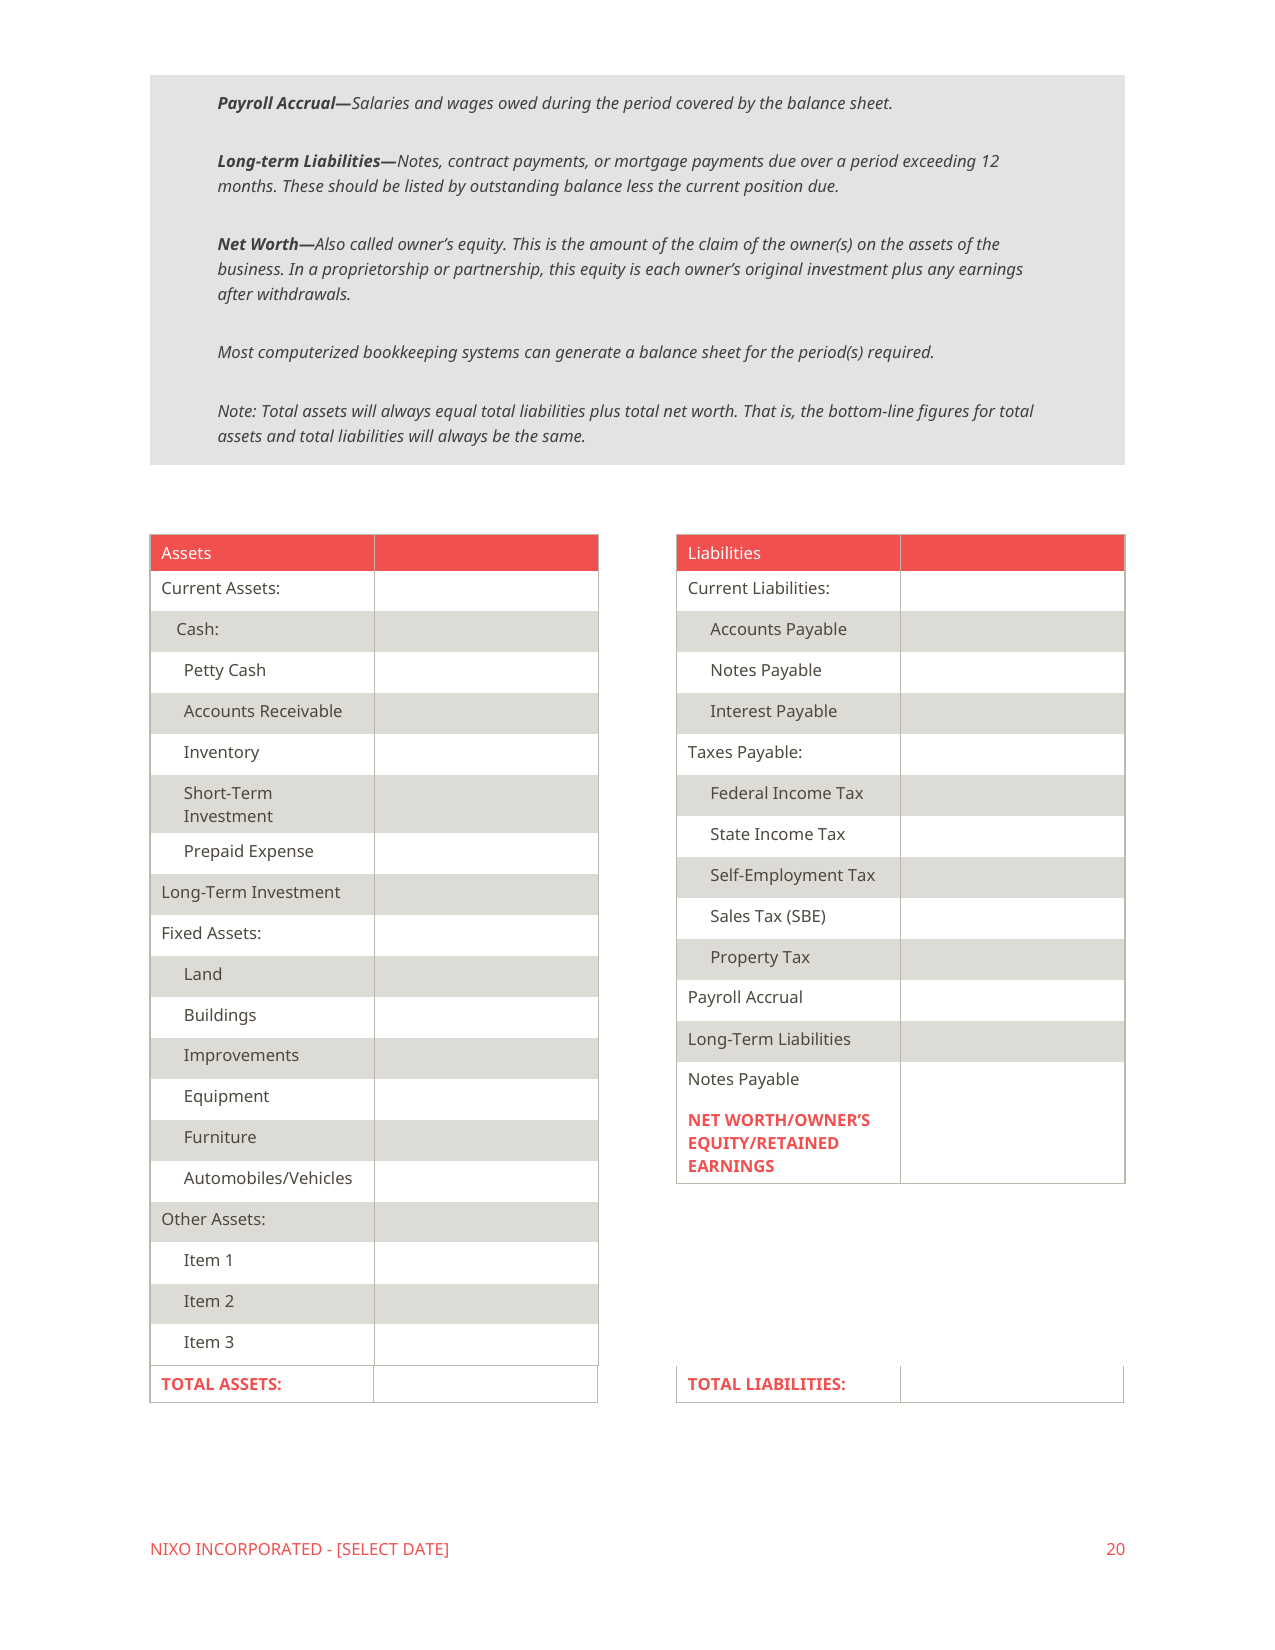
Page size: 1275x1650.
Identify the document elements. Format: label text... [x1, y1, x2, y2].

table_cell Item 3 [151, 1324, 374, 1365]
table_cell [901, 1103, 1124, 1183]
table_cell [901, 1021, 1124, 1062]
table_cell Inventory [151, 734, 374, 775]
table_cell [375, 833, 598, 874]
table_cell [676, 1366, 1125, 1434]
table_cell [375, 1284, 598, 1324]
table_cell [375, 653, 598, 693]
table_cell State Income Tax [677, 816, 900, 857]
table_cell Automobiles/Vehicles [151, 1161, 374, 1202]
table_cell [375, 997, 598, 1038]
table_cell Property Tax [677, 939, 900, 980]
table_cell Item 1 [151, 1243, 374, 1283]
table_cell [375, 734, 598, 775]
table_cell [901, 693, 1124, 734]
table_cell Long-Term Liabilities [677, 1021, 900, 1062]
table_cell Improvements [151, 1038, 374, 1079]
table_header Total Assets: [151, 1366, 373, 1402]
table_cell [375, 571, 598, 611]
table_cell Interest Payable [677, 693, 900, 734]
table_cell Land [151, 956, 374, 997]
table_cell [901, 1062, 1124, 1103]
table_cell [599, 1366, 676, 1434]
table_cell [375, 1038, 598, 1079]
table_header [676, 1184, 1125, 1366]
table_cell [375, 775, 598, 833]
table_cell [375, 1243, 598, 1283]
table_cell [375, 1202, 598, 1242]
table_cell Item 2 [151, 1284, 374, 1324]
table_cell [375, 1324, 598, 1365]
table_cell [901, 939, 1124, 980]
table_cell [901, 653, 1124, 693]
table_header [374, 1366, 597, 1402]
table_cell Cash: [151, 611, 374, 652]
table_cell Payroll Accrual [677, 980, 900, 1021]
table_header [901, 1366, 1123, 1402]
table_cell [901, 898, 1124, 939]
table_cell [901, 611, 1124, 652]
table_cell Current Liabilities: [677, 571, 900, 611]
table_cell Taxes Payable: [677, 734, 900, 775]
table_cell [901, 980, 1124, 1021]
table_cell Federal Income Tax [677, 775, 900, 816]
table_cell [375, 693, 598, 734]
table_header Assets [151, 535, 374, 571]
table_cell Notes Payable [677, 653, 900, 693]
table_header [599, 534, 676, 1366]
table_cell [375, 611, 598, 652]
table_header Total Liabilities: [677, 1366, 900, 1402]
table_cell [375, 956, 598, 997]
table_cell Buildings [151, 997, 374, 1038]
table_cell Notes Payable [677, 1062, 900, 1103]
table_cell Net Worth/Owner’s Equity/Retained Earnings [677, 1103, 900, 1183]
table_cell Short-Term Investment [151, 775, 374, 833]
table_header Liabilities [677, 535, 900, 571]
table_cell Prepaid Expense [151, 833, 374, 874]
table_cell Other Assets: [151, 1202, 374, 1242]
table_cell [375, 1161, 598, 1202]
table_header Payroll Accrual—Salaries and wages owed during the period covered by the balance sheet. Long-term Liabilities—Notes, contract payments, or mortgage payments due over a period exceeding 12 months. These should be listed by outstanding balance less the current position due. Net Worth—Also called owner’s equity. This is the amount of the claim of the owner(s) on the assets of the business. In a proprietorship or partnership, this equity is each owner’s original investment plus any earnings after withdrawals. Most computerized bookkeeping systems can generate a balance sheet for the period(s) required. Note: Total assets will always equal total liabilities plus total net worth. That is, the bottom-line figures for total assets and total liabilities will always be the same. [217, 75, 1125, 465]
table_cell Fixed Assets: [151, 915, 374, 956]
table_cell Furniture [151, 1120, 374, 1161]
table_cell Sales Tax (SBE) [677, 898, 900, 939]
table_cell [901, 816, 1124, 857]
table_cell [375, 1120, 598, 1161]
table_cell [375, 1079, 598, 1120]
table_cell [901, 775, 1124, 816]
table_cell Equipment [151, 1079, 374, 1120]
table_cell Accounts Payable [677, 611, 900, 652]
table_cell Current Assets: [151, 571, 374, 611]
table_cell [375, 874, 598, 915]
table_cell [901, 734, 1124, 775]
table_header [150, 75, 217, 465]
table_cell [375, 915, 598, 956]
table_cell Self-Employment Tax [677, 857, 900, 898]
table_cell [150, 1403, 598, 1434]
table_cell Long-Term Investment [151, 874, 374, 915]
table_header [375, 535, 598, 571]
table_cell [901, 571, 1124, 611]
table_cell Petty Cash [151, 653, 374, 693]
table_cell Accounts Receivable [151, 693, 374, 734]
table_header [901, 535, 1124, 571]
table_cell [901, 857, 1124, 898]
